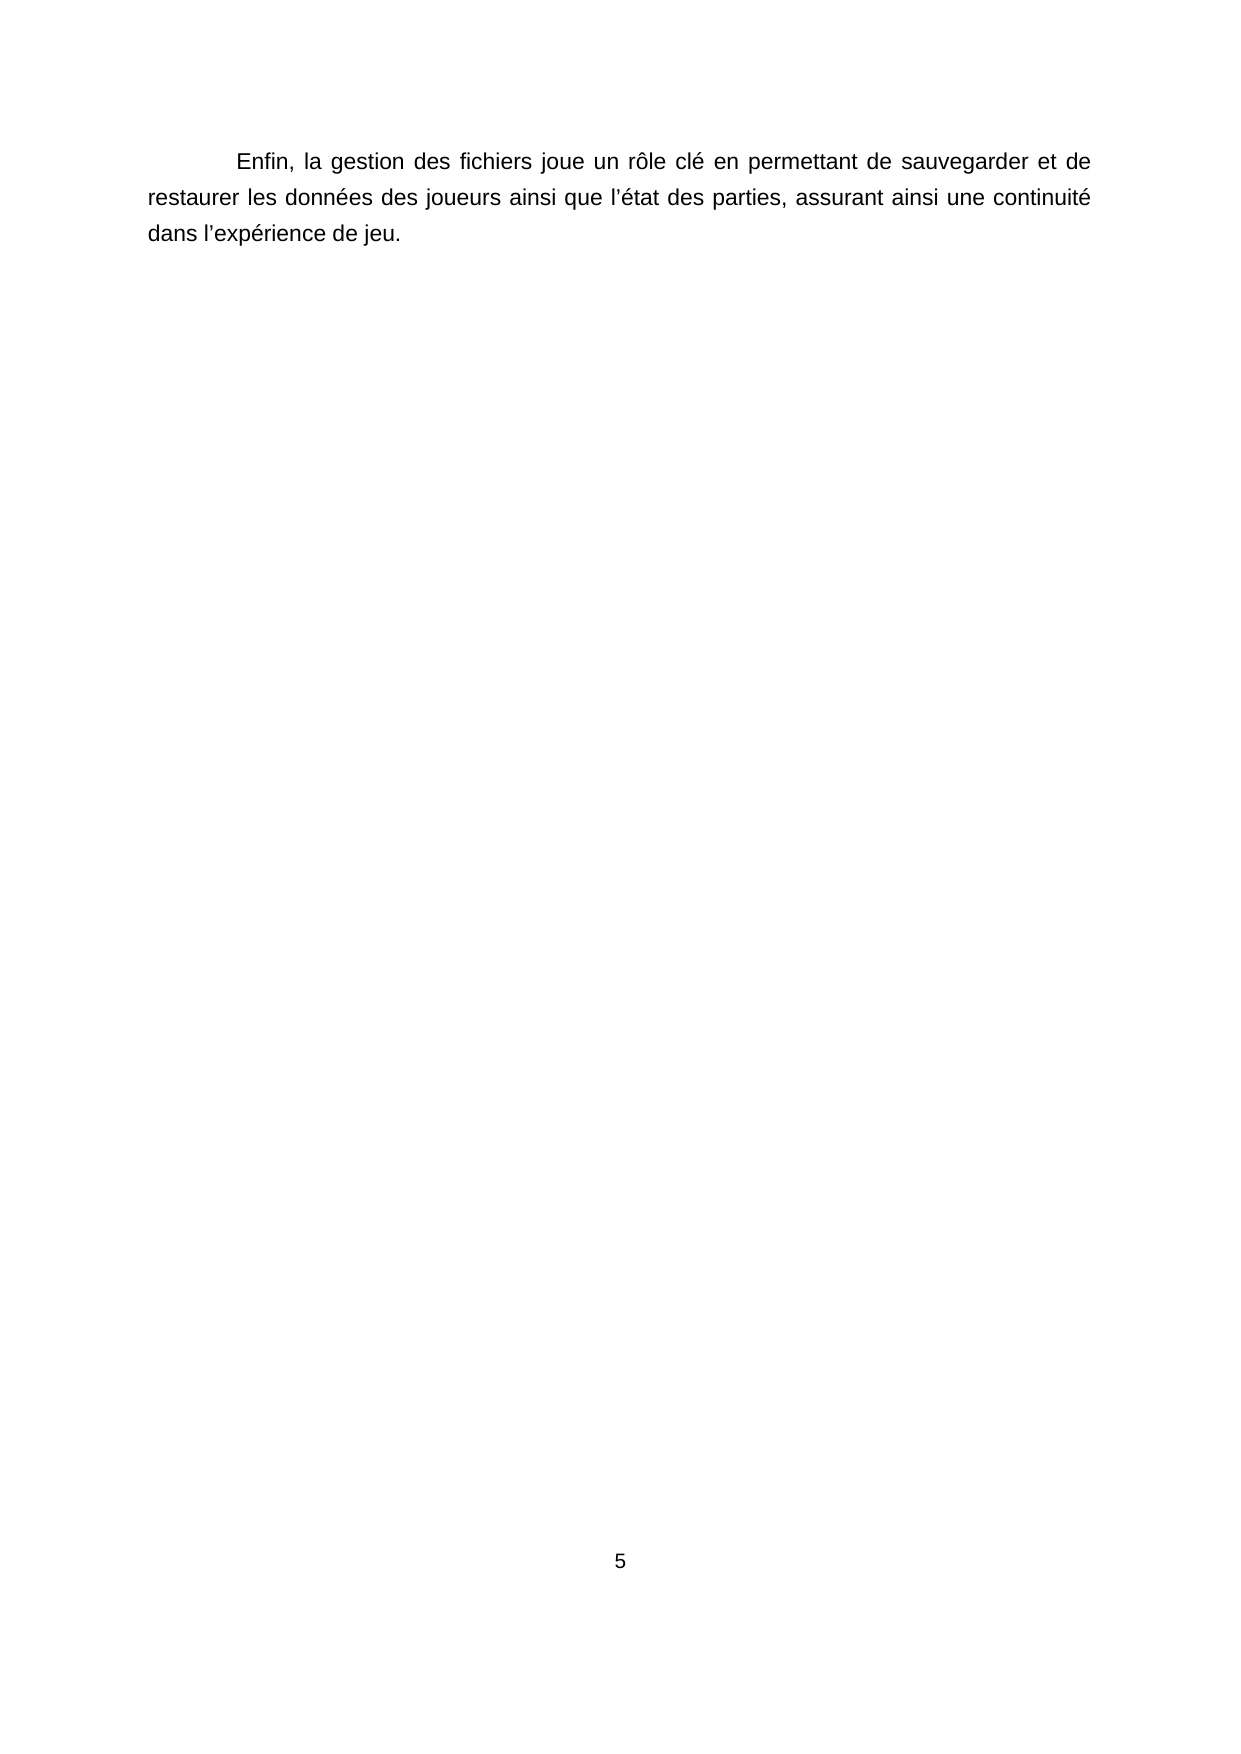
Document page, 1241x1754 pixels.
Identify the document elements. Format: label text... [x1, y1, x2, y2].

text Enfin, la gestion des fichiers joue un rôle clé en permettant de sauvegarder et de restaurer les données des joueurs ainsi que l’état des parties, assurant ainsi une continuité dans l’expérience de jeu. [148, 148, 1093, 247]
